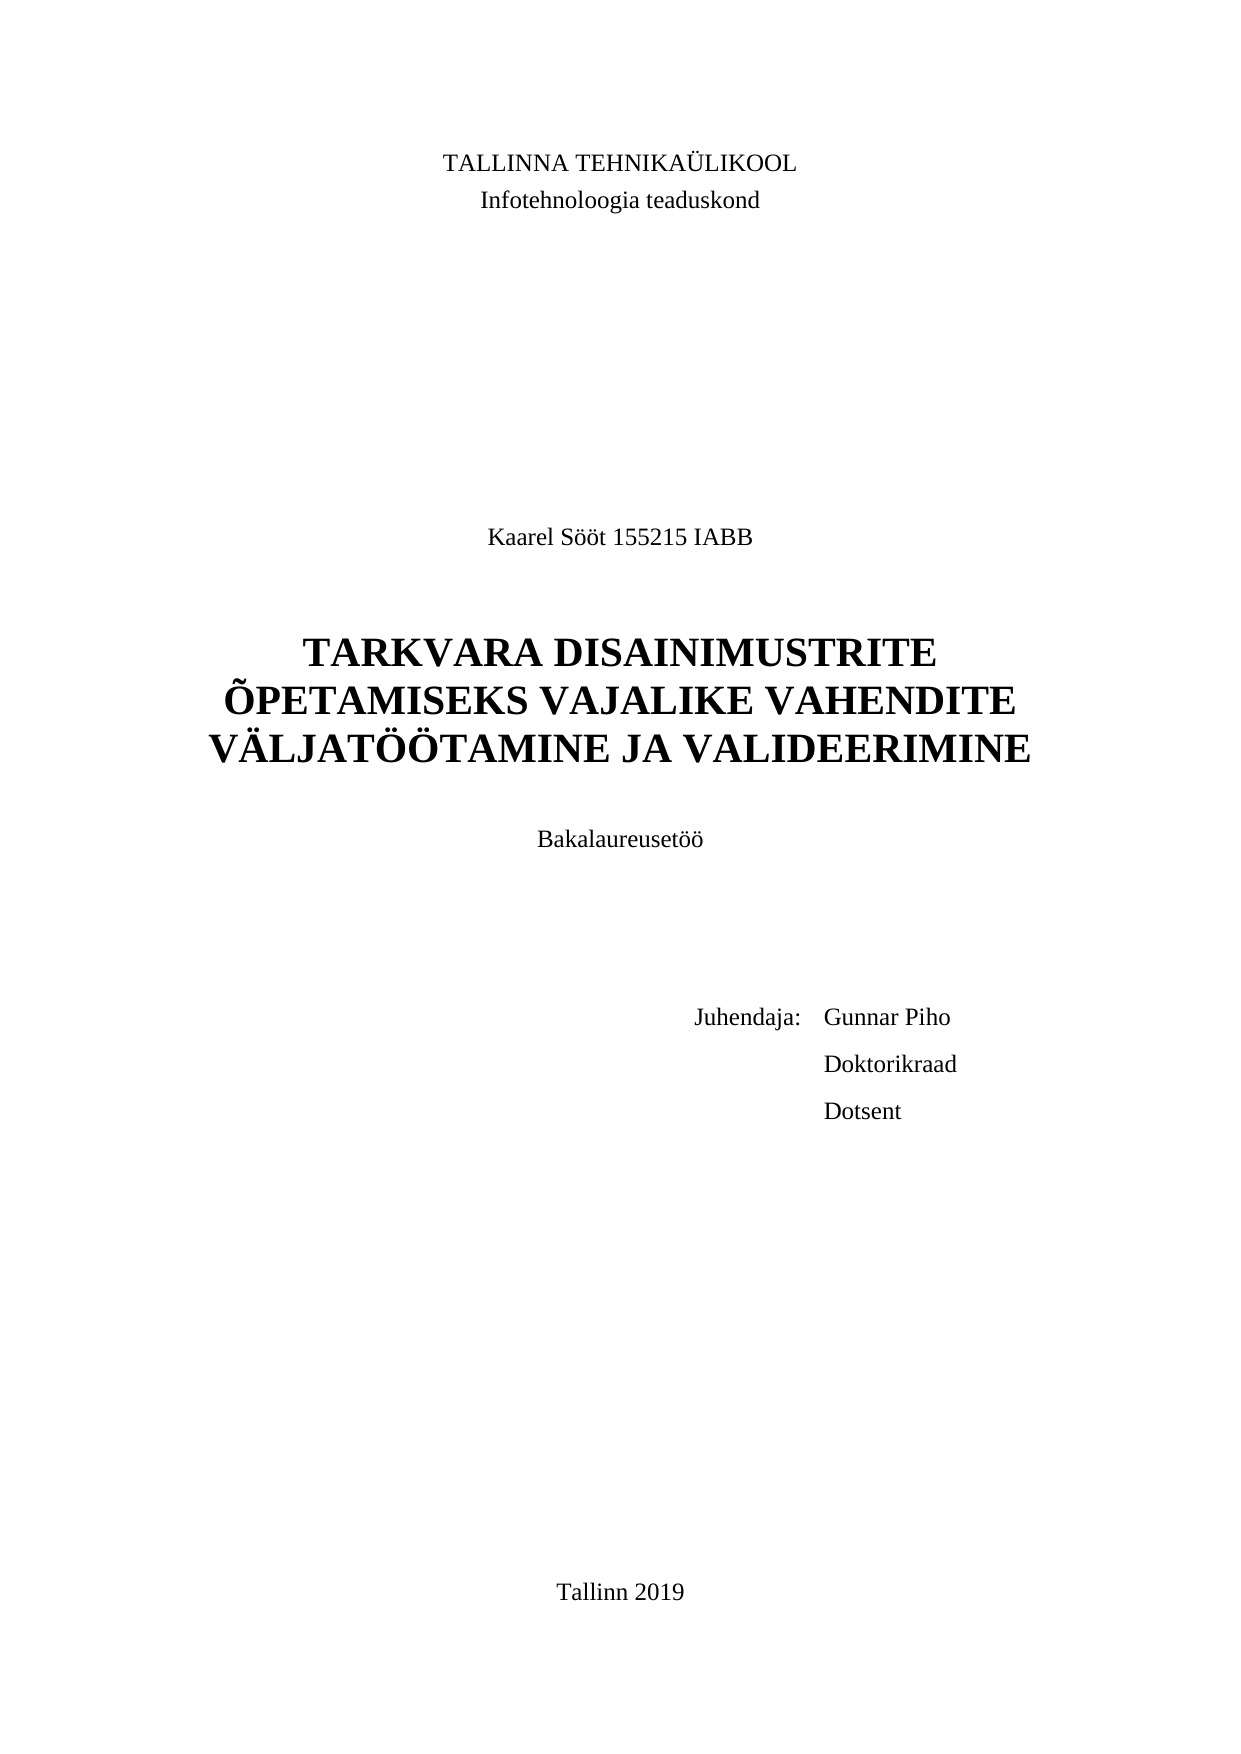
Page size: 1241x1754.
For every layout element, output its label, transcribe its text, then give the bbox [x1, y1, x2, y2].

table_cell TARKVARA DISAINIMUSTRITE ÕPETAMISEKS VAJALIKE VAHENDITE VÄLJATÖÖTAMINE JA VALIDEERIMINE [178, 574, 1063, 824]
table_cell [178, 1238, 812, 1286]
table_cell [812, 1144, 1063, 1191]
table_cell [812, 1428, 1063, 1475]
table_cell Dotsent [812, 1096, 1063, 1144]
table_cell [178, 475, 1063, 522]
table_cell [178, 1428, 812, 1475]
table_cell [812, 1380, 1063, 1427]
table_cell [812, 1191, 1063, 1238]
table_cell Juhendaja: [178, 1002, 812, 1049]
table_cell [178, 223, 1063, 265]
table_cell [178, 1144, 812, 1191]
table_cell [178, 1049, 812, 1096]
table_cell [812, 1286, 1063, 1333]
table_cell [812, 1333, 1063, 1380]
table_cell [812, 1238, 1063, 1286]
table_cell Bakalaureusetöö [178, 824, 1063, 1002]
table_cell [178, 1380, 812, 1427]
table_cell Infotehnoloogia teaduskond [178, 185, 1063, 223]
table_cell Gunnar Piho [812, 1002, 1063, 1049]
table_cell [178, 1191, 812, 1238]
table_cell [178, 1096, 812, 1144]
table_cell [178, 265, 1063, 475]
table_cell [178, 1286, 812, 1333]
table_cell Doktorikraad [812, 1049, 1063, 1096]
table_cell [178, 1333, 812, 1380]
table_header tallinna tehnikaülikool [178, 148, 1063, 185]
table_cell Kaarel Sööt 155215 IABB [178, 522, 1063, 574]
